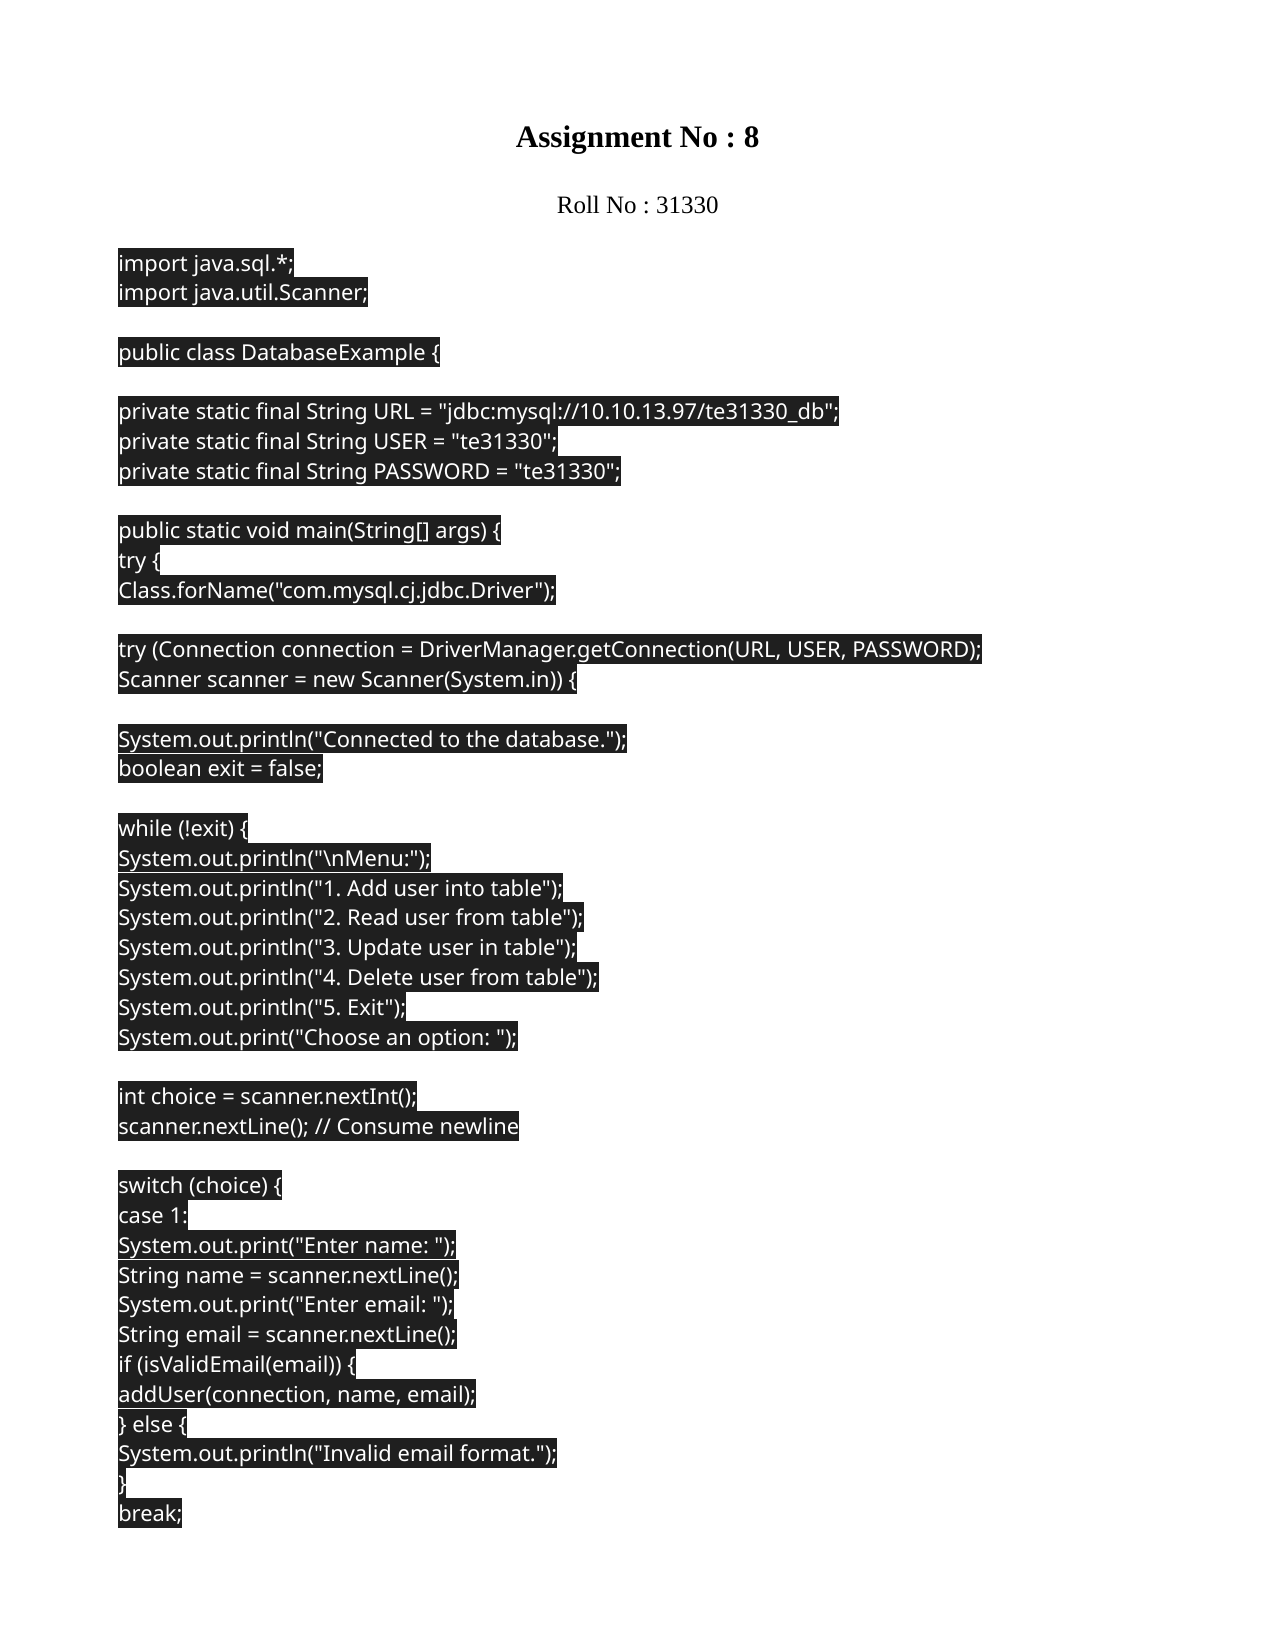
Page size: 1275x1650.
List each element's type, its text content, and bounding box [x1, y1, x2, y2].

text try (Connection connection = DriverManager.getConnection(URL, USER, PASSWORD); [118, 634, 1157, 664]
text break; [118, 1498, 1157, 1528]
text Assignment No : 8 [118, 118, 1157, 154]
text System.out.println("\nMenu:"); [118, 843, 1157, 872]
text } else { [118, 1408, 1157, 1438]
text scanner.nextLine(); // Consume newline [118, 1111, 1157, 1141]
text System.out.println("Connected to the database."); [118, 724, 1157, 753]
text import java.sql.*; [118, 247, 1157, 277]
text try { [118, 545, 1157, 575]
text System.out.println("Invalid email format."); [118, 1438, 1157, 1468]
text int choice = scanner.nextInt(); [118, 1081, 1157, 1111]
text System.out.println("2. Read user from table"); [118, 902, 1157, 932]
text System.out.print("Choose an option: "); [118, 1021, 1157, 1051]
text private static final String URL = "jdbc:mysql://10.10.13.97/te31330_db"; [118, 396, 1157, 426]
text String email = scanner.nextLine(); [118, 1319, 1157, 1349]
text addUser(connection, name, email); [118, 1379, 1157, 1408]
text System.out.print("Enter email: "); [118, 1289, 1157, 1319]
text if (isValidEmail(email)) { [118, 1349, 1157, 1379]
text Scanner scanner = new Scanner(System.in)) { [118, 664, 1157, 694]
text switch (choice) { [118, 1170, 1157, 1200]
text Class.forName("com.mysql.cj.jdbc.Driver"); [118, 575, 1157, 605]
text System.out.println("1. Add user into table"); [118, 872, 1157, 902]
text Roll No : 31330 [118, 190, 1157, 219]
text public class DatabaseExample { [118, 337, 1157, 367]
text String name = scanner.nextLine(); [118, 1259, 1157, 1289]
text private static final String PASSWORD = "te31330"; [118, 456, 1157, 486]
text public static void main(String[] args) { [118, 515, 1157, 545]
text System.out.print("Enter name: "); [118, 1230, 1157, 1259]
text System.out.println("5. Exit"); [118, 992, 1157, 1021]
text } [118, 1468, 1157, 1498]
text import java.util.Scanner; [118, 277, 1157, 307]
text private static final String USER = "te31330"; [118, 426, 1157, 456]
text boolean exit = false; [118, 753, 1157, 783]
text while (!exit) { [118, 813, 1157, 843]
text System.out.println("4. Delete user from table"); [118, 962, 1157, 992]
text System.out.println("3. Update user in table"); [118, 932, 1157, 962]
text case 1: [118, 1200, 1157, 1230]
